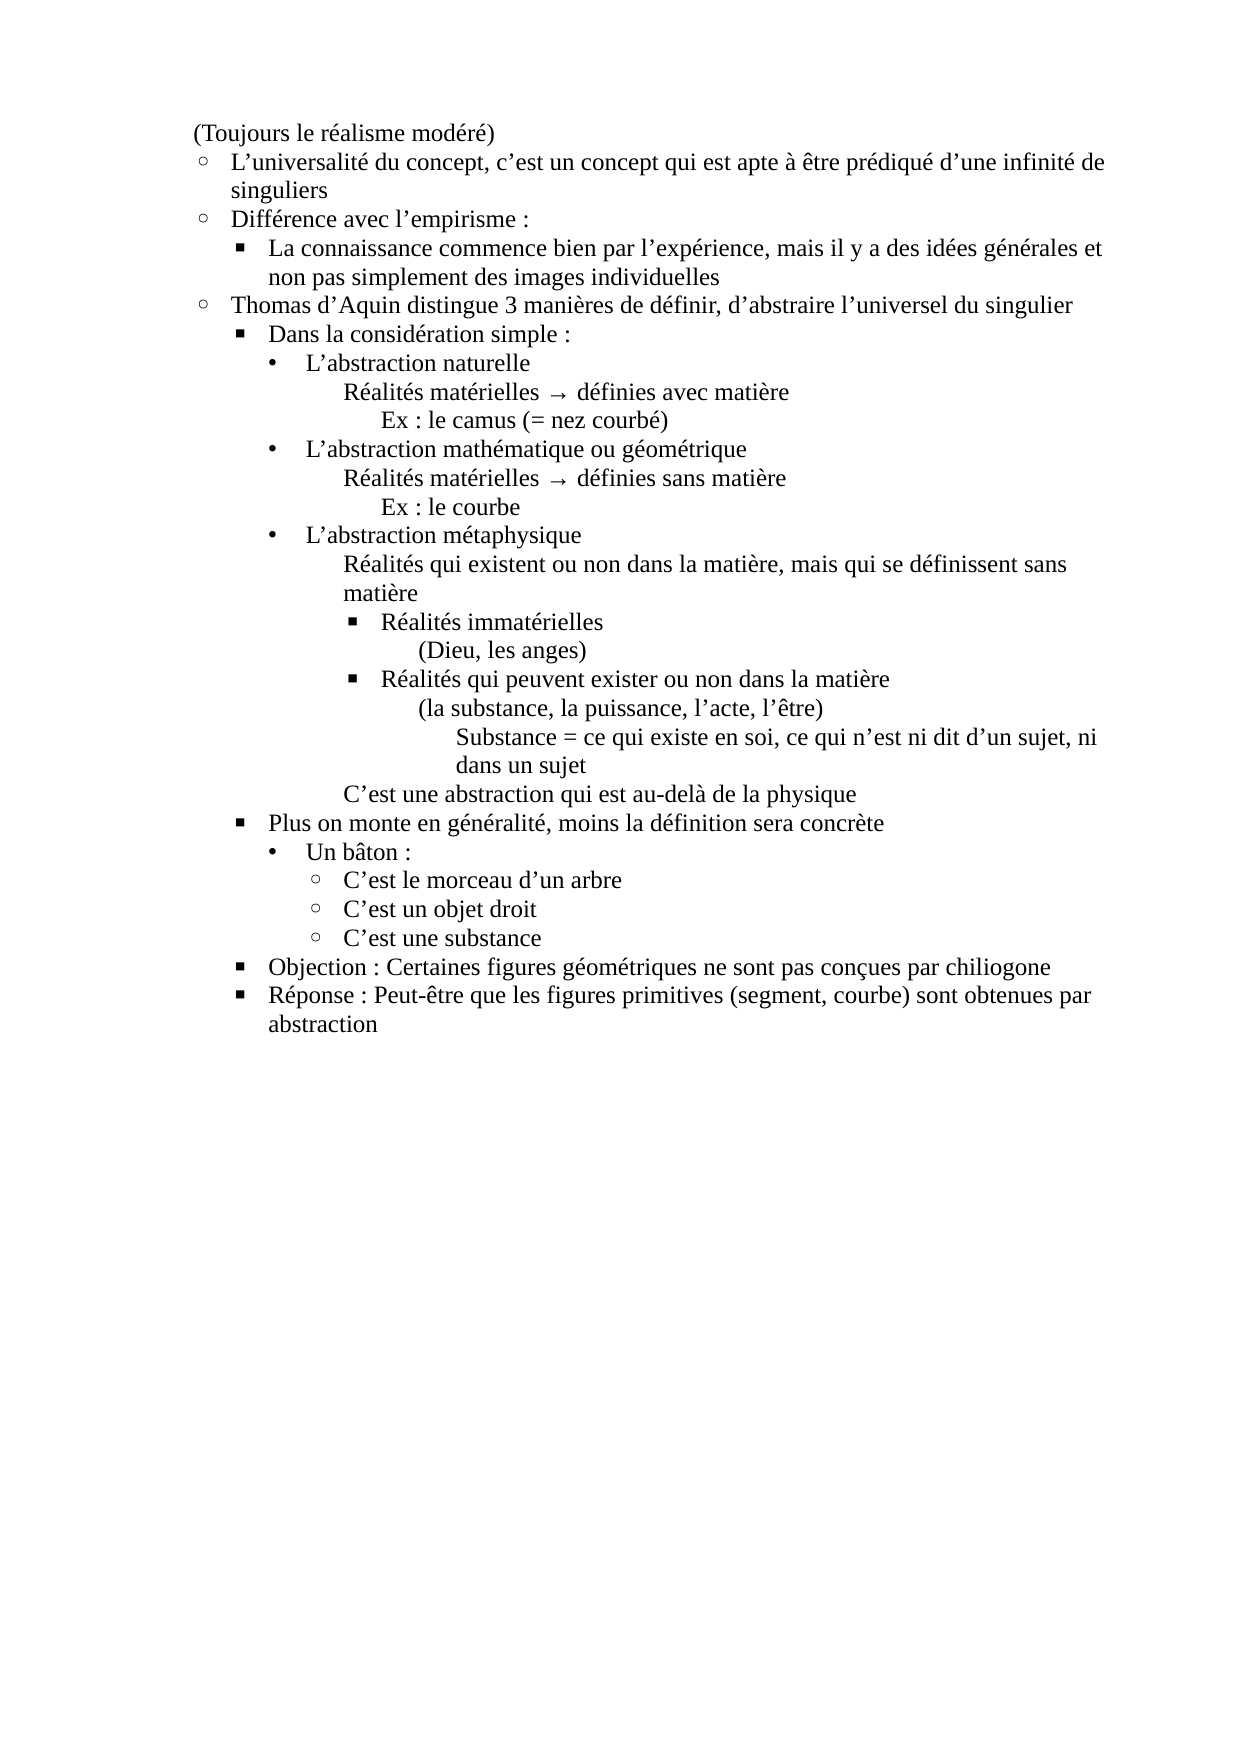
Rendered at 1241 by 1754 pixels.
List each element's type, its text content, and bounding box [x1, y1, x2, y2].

list Réalités matérielles → définies sans matière [306, 463, 1122, 492]
list C’est le morceau d’un arbre [306, 866, 1122, 894]
list Réalités qui existent ou non dans la matière, mais qui se définissent sans matière [306, 549, 1122, 607]
list L’abstraction naturelle [268, 348, 1122, 377]
list Ex : le courbe [343, 492, 1122, 521]
list (Dieu, les anges) [381, 636, 1122, 664]
list Réponse : Peut-être que les figures primitives (segment, courbe) sont obtenues par abstraction [231, 981, 1122, 1038]
list Un bâton : [268, 837, 1122, 866]
list C’est une substance [306, 923, 1122, 952]
list L’abstraction mathématique ou géométrique [268, 434, 1122, 463]
list La connaissance commence bien par l’expérience, mais il y a des idées générales et non pas simplement des images individuelles [231, 233, 1122, 291]
list (la substance, la puissance, l’acte, l’être) [381, 693, 1122, 722]
list Objection : Certaines figures géométriques ne sont pas conçues par chiliogone [231, 952, 1122, 981]
list C’est une abstraction qui est au-delà de la physique [306, 779, 1122, 808]
list C’est un objet droit [306, 894, 1122, 923]
list Différence avec l’empirisme : [193, 204, 1122, 233]
list Réalités matérielles → définies avec matière [306, 377, 1122, 406]
list Ex : le camus (= nez courbé) [343, 406, 1122, 434]
list Substance = ce qui existe en soi, ce qui n’est ni dit d’un sujet, ni dans un sujet [418, 722, 1122, 779]
list Plus on monte en généralité, moins la définition sera concrète [231, 808, 1122, 837]
list Dans la considération simple : [231, 319, 1122, 348]
list L’abstraction métaphysique [268, 521, 1122, 549]
list L’universalité du concept, c’est un concept qui est apte à être prédiqué d’une infinité de singuliers [193, 147, 1122, 204]
list (Toujours le réalisme modéré) [156, 118, 1122, 147]
list Réalités qui peuvent exister ou non dans la matière [343, 664, 1122, 693]
list Réalités immatérielles [343, 607, 1122, 636]
list Thomas d’Aquin distingue 3 manières de définir, d’abstraire l’universel du singulier [193, 291, 1122, 319]
